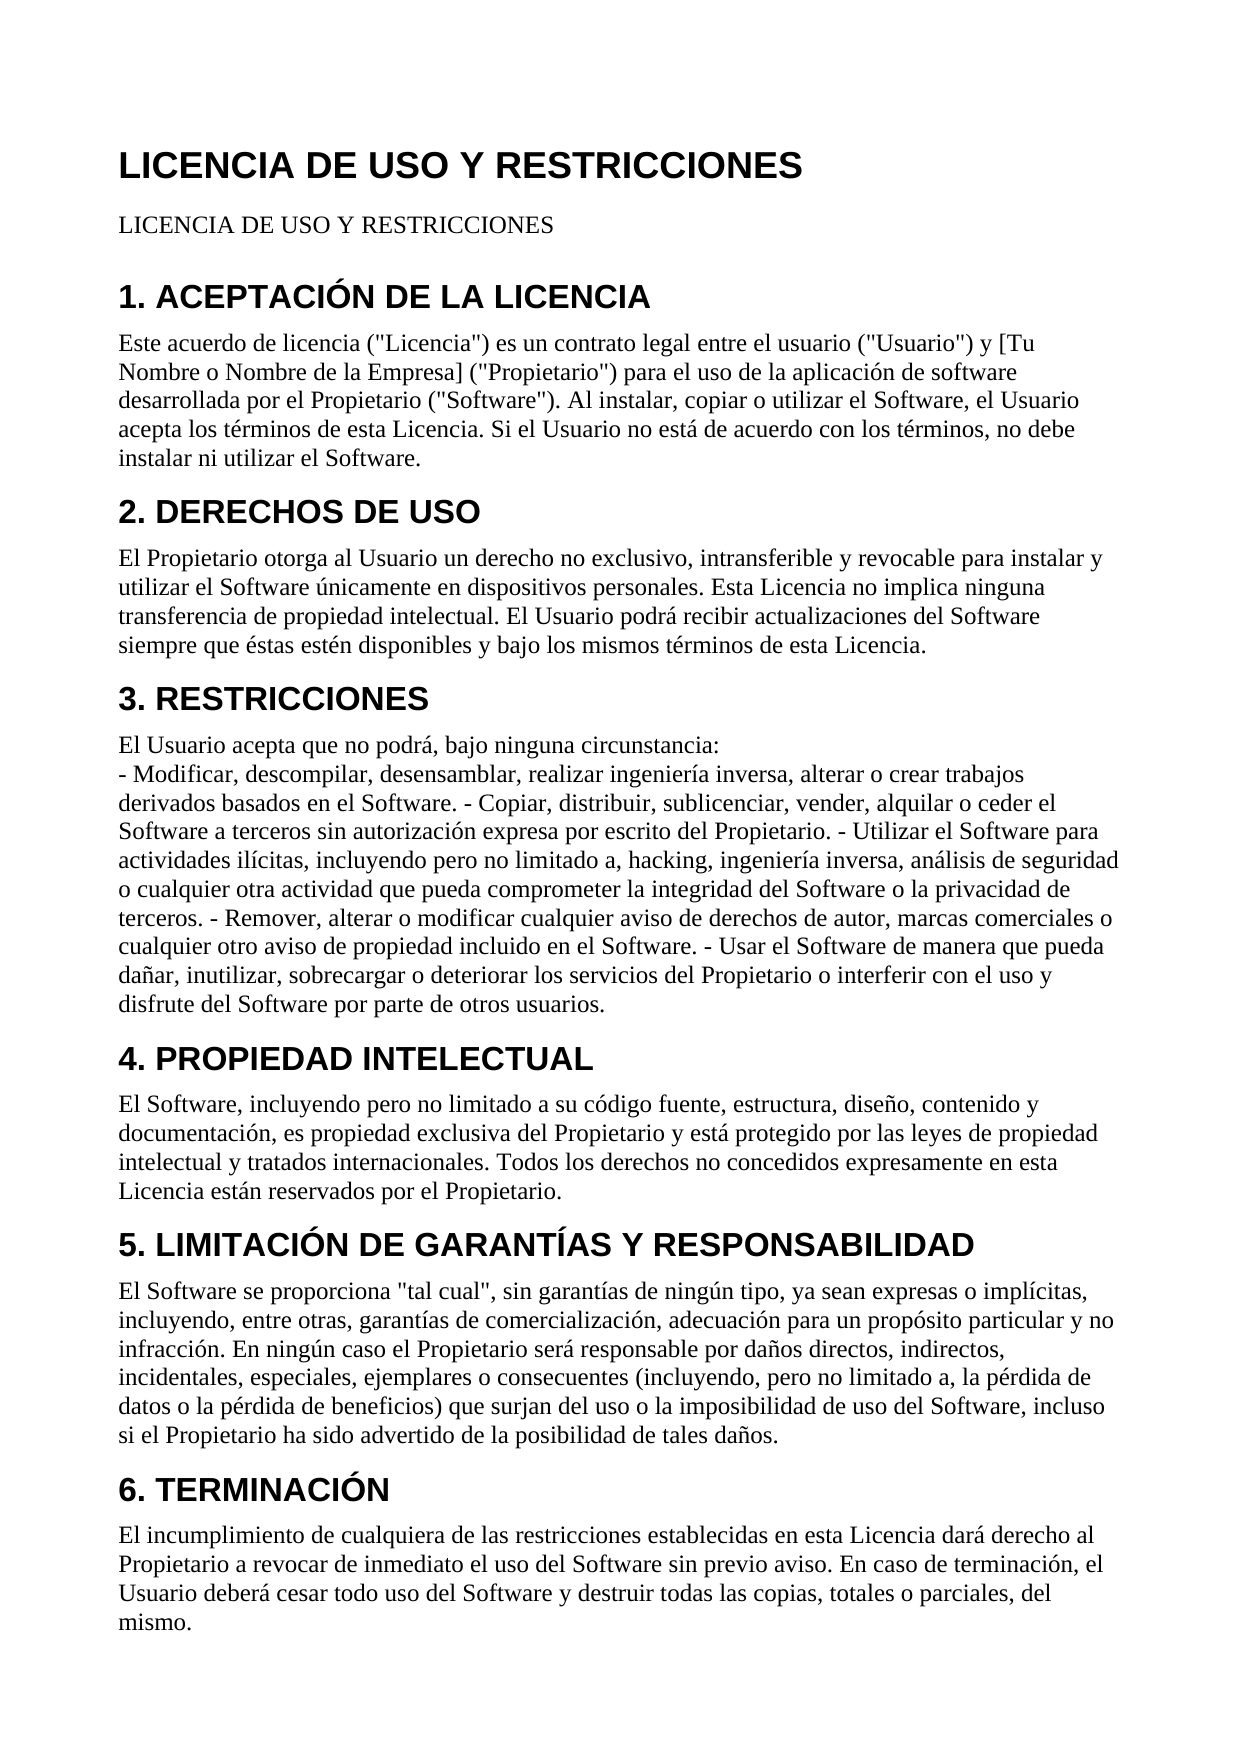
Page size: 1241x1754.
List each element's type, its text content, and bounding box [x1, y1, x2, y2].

text El Usuario acepta que no podrá, bajo ninguna circunstancia: [118, 730, 1122, 759]
subtitle LICENCIA DE USO Y RESTRICCIONES [118, 143, 1098, 186]
subtitle 6. TERMINACIÓN [118, 1469, 1122, 1508]
text El Software, incluyendo pero no limitado a su código fuente, estructura, diseño, contenido y documentación, es propiedad exclusiva del Propietario y está protegido por las leyes de propiedad intelectual y tratados internacionales. Todos los derechos no concedidos expresamente en esta Licencia están reservados por el Propietario. [118, 1089, 1122, 1204]
subtitle 5. LIMITACIÓN DE GARANTÍAS Y RESPONSABILIDAD [118, 1225, 1122, 1264]
subtitle 4. PROPIEDAD INTELECTUAL [118, 1038, 1122, 1077]
subtitle 1. ACEPTACIÓN DE LA LICENCIA [118, 277, 1122, 315]
subtitle 3. RESTRICCIONES [118, 679, 1122, 718]
text - Modificar, descompilar, desensamblar, realizar ingeniería inversa, alterar o crear trabajos derivados basados en el Software. - Copiar, distribuir, sublicenciar, vender, alquilar o ceder el Software a terceros sin autorización expresa por escrito del Propietario. - Utilizar el Software para actividades ilícitas, incluyendo pero no limitado a, hacking, ingeniería inversa, análisis de seguridad o cualquier otra actividad que pueda comprometer la integridad del Software o la privacidad de terceros. - Remover, alterar o modificar cualquier aviso de derechos de autor, marcas comerciales o cualquier otro aviso de propiedad incluido en el Software. - Usar el Software de manera que pueda dañar, inutilizar, sobrecargar o deteriorar los servicios del Propietario o interferir con el uso y disfrute del Software por parte de otros usuarios. [118, 759, 1122, 1018]
text El incumplimiento de cualquiera de las restricciones establecidas en esta Licencia dará derecho al Propietario a revocar de inmediato el uso del Software sin previo aviso. En caso de terminación, el Usuario deberá cesar todo uso del Software y destruir todas las copias, totales o parciales, del mismo. [118, 1521, 1122, 1636]
text El Propietario otorga al Usuario un derecho no exclusivo, intransferible y revocable para instalar y utilizar el Software únicamente en dispositivos personales. Esta Licencia no implica ninguna transferencia de propiedad intelectual. El Usuario podrá recibir actualizaciones del Software siempre que éstas estén disponibles y bajo los mismos términos de esta Licencia. [118, 543, 1122, 658]
subtitle 2. DERECHOS DE USO [118, 492, 1122, 531]
text LICENCIA DE USO Y RESTRICCIONES [118, 210, 1104, 238]
text Este acuerdo de licencia ("Licencia") es un contrato legal entre el usuario ("Usuario") y [Tu Nombre o Nombre de la Empresa] ("Propietario") para el uso de la aplicación de software desarrollada por el Propietario ("Software"). Al instalar, copiar o utilizar el Software, el Usuario acepta los términos de esta Licencia. Si el Usuario no está de acuerdo con los términos, no debe instalar ni utilizar el Software. [118, 328, 1122, 472]
text El Software se proporciona "tal cual", sin garantías de ningún tipo, ya sean expresas o implícitas, incluyendo, entre otras, garantías de comercialización, adecuación para un propósito particular y no infracción. En ningún caso el Propietario será responsable por daños directos, indirectos, incidentales, especiales, ejemplares o consecuentes (incluyendo, pero no limitado a, la pérdida de datos o la pérdida de beneficios) que surjan del uso o la imposibilidad de uso del Software, incluso si el Propietario ha sido advertido de la posibilidad de tales daños. [118, 1276, 1122, 1449]
